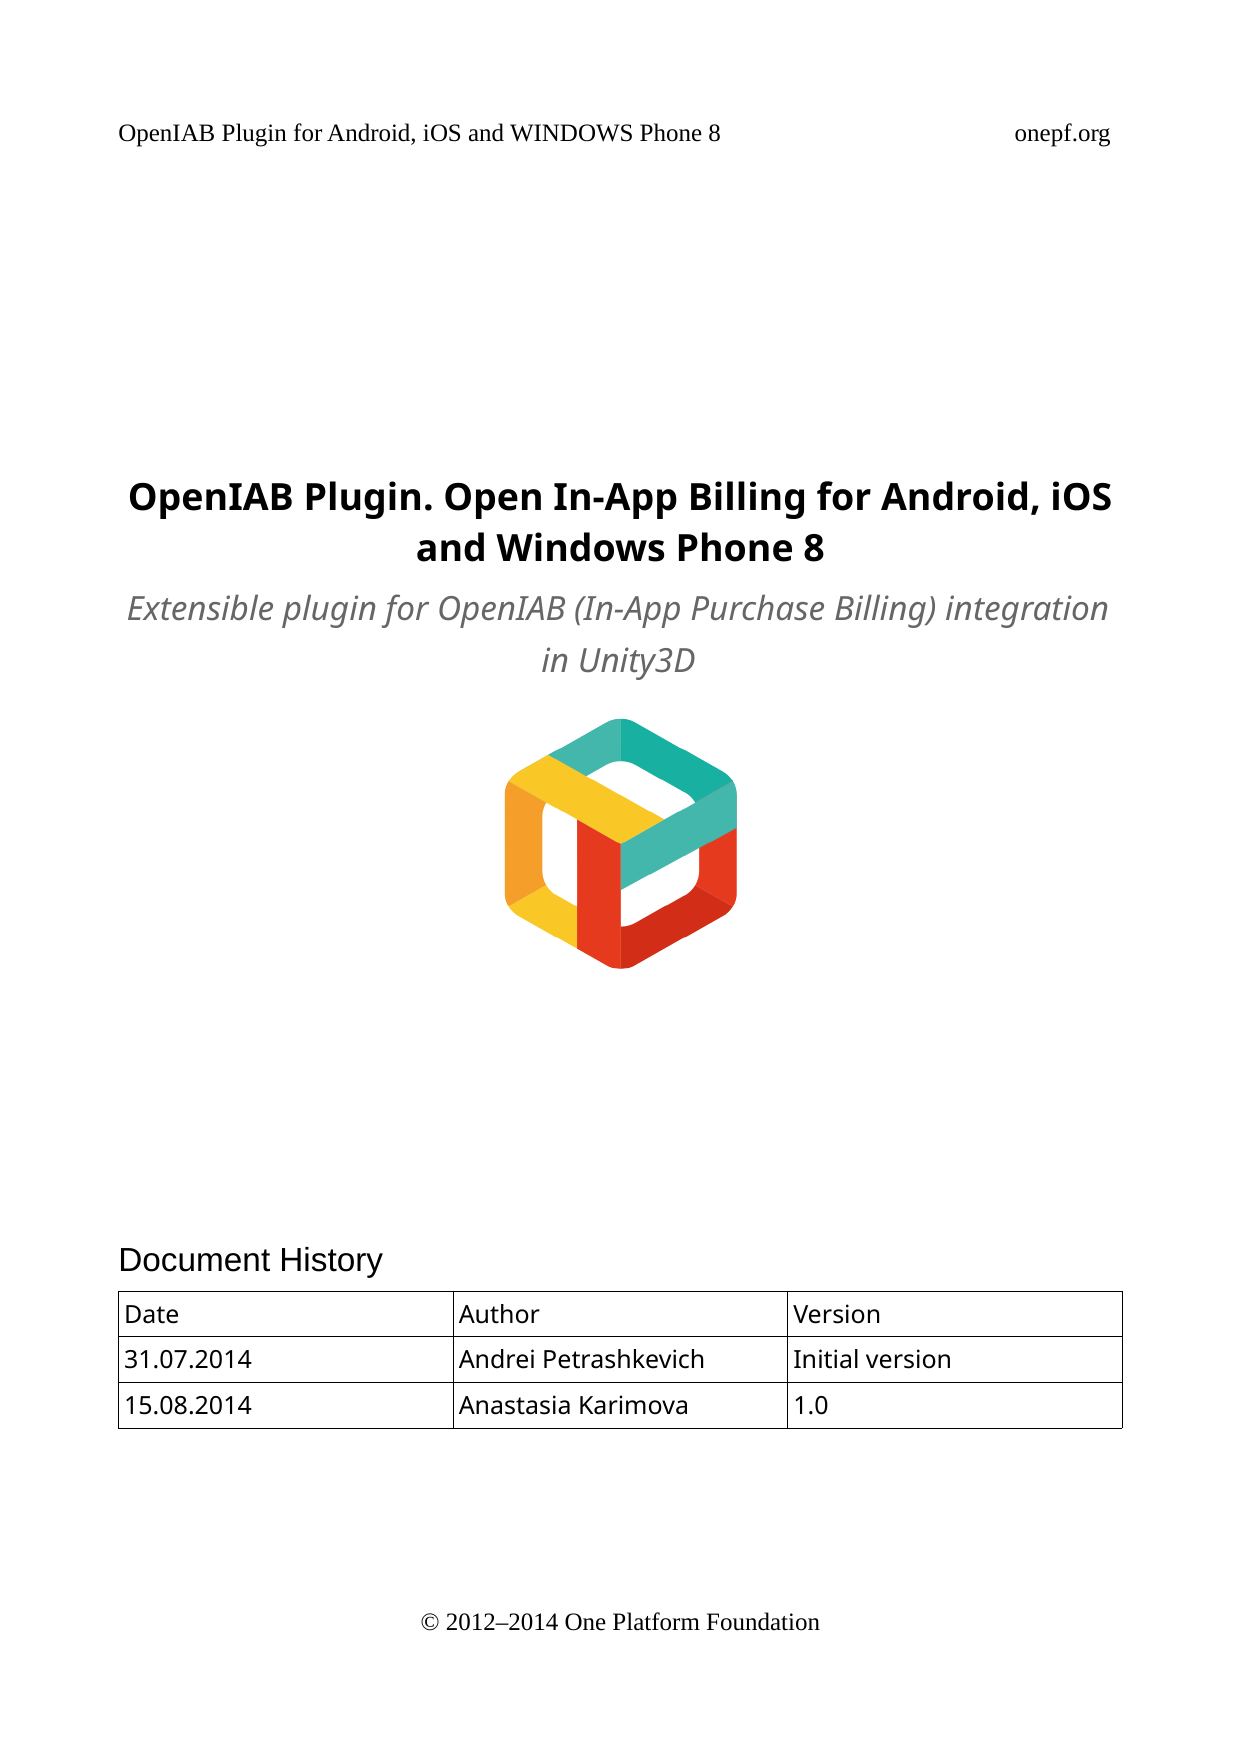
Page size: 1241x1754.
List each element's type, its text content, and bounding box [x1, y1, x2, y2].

text Extensible plugin for OpenIAB (In-App Purchase Billing) integration in Unity3D [118, 585, 1122, 683]
table_header Version [788, 1292, 1122, 1336]
table_cell 31.07.2014 [119, 1337, 453, 1382]
table_header Author [454, 1292, 787, 1336]
table_cell 15.08.2014 [119, 1383, 453, 1427]
table_cell 1.0 [788, 1383, 1122, 1427]
table_cell Anastasia Karimova [454, 1383, 787, 1427]
picture [491, 717, 749, 969]
table_header Date [119, 1292, 453, 1336]
text OpenIAB Plugin. Open In-App Billing for Android, iOS and Windows Phone 8 [118, 471, 1122, 573]
table_cell Andrei Petrashkevich [454, 1337, 787, 1382]
subtitle Document History [118, 1239, 1122, 1278]
table_cell Initial version [788, 1337, 1122, 1382]
